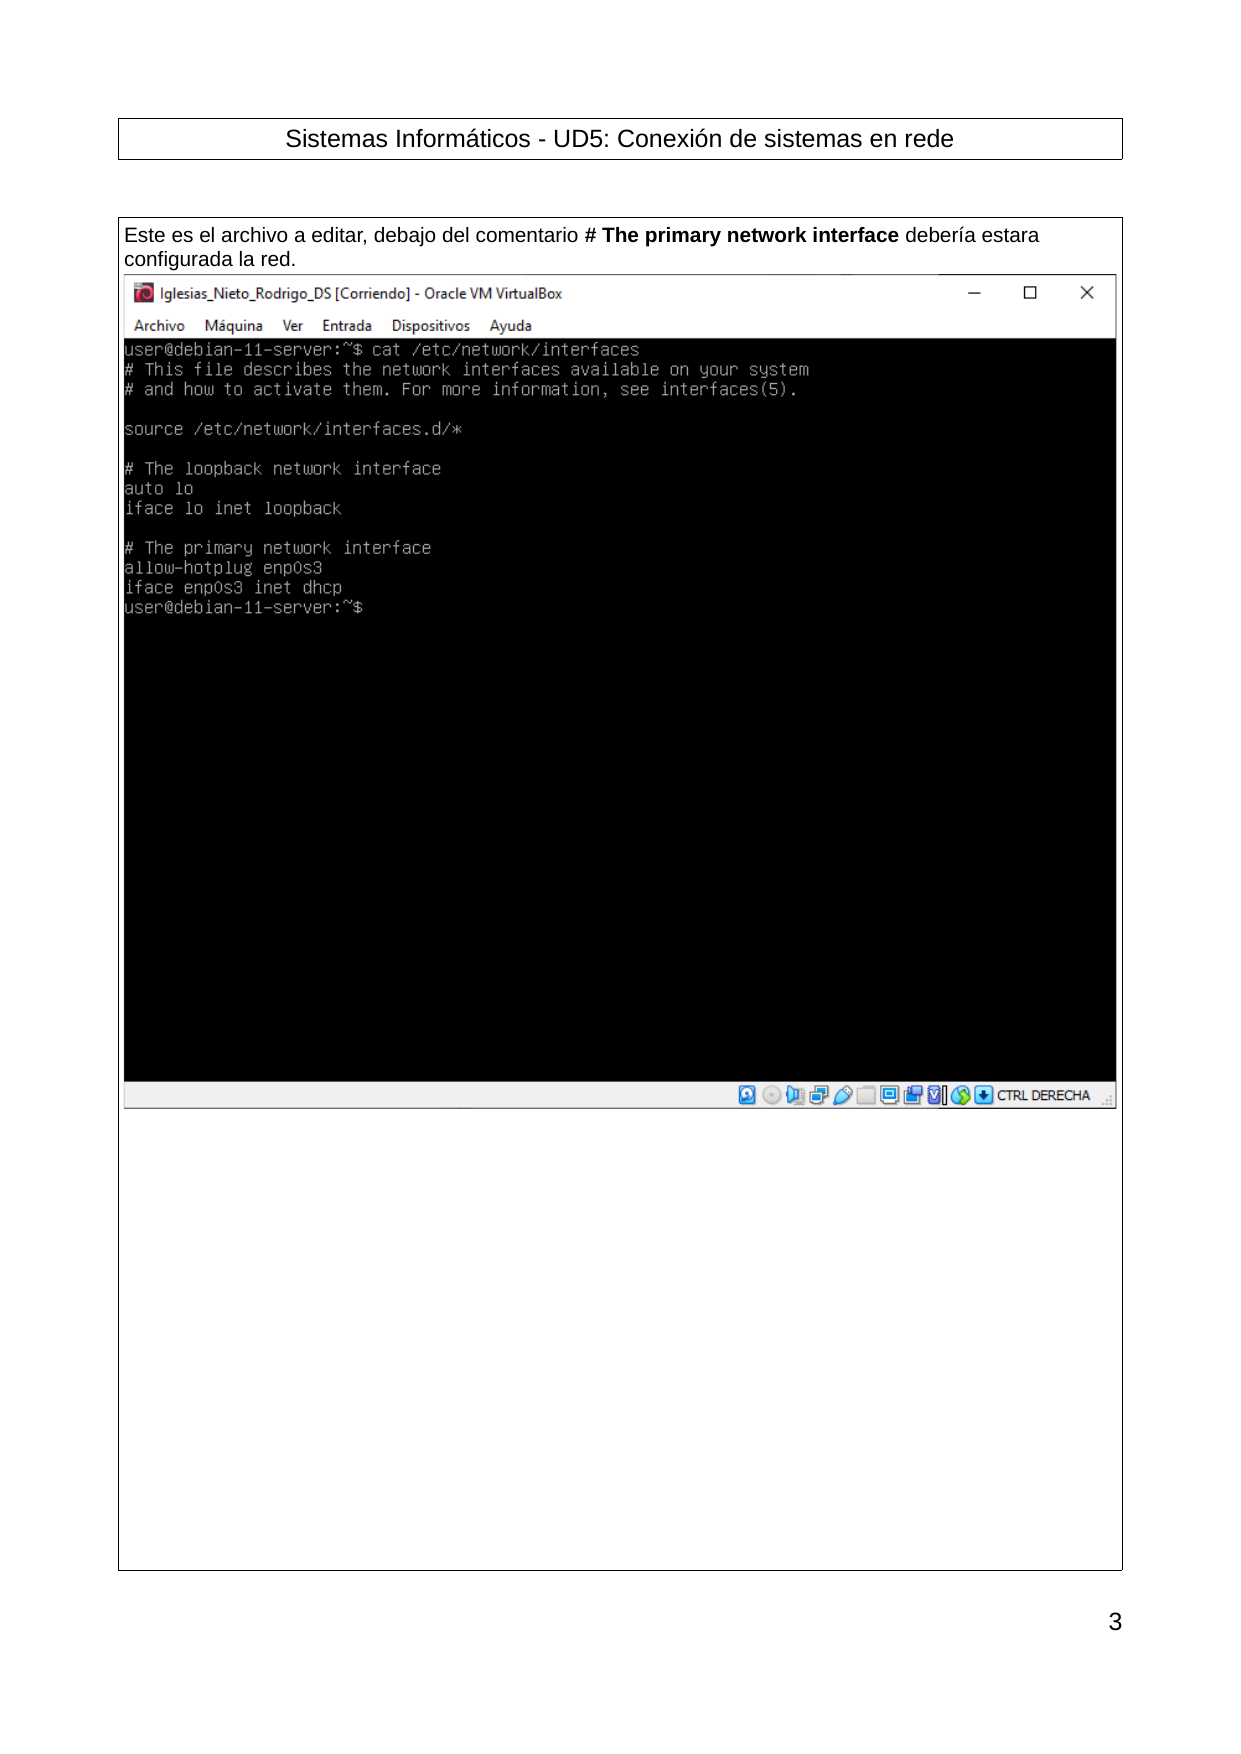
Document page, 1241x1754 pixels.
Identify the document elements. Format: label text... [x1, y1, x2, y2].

table_header Este es el archivo a editar, debajo del comentario # The primary network interface debería estara configurada la red. [119, 218, 1122, 1570]
picture [123, 274, 1117, 1109]
